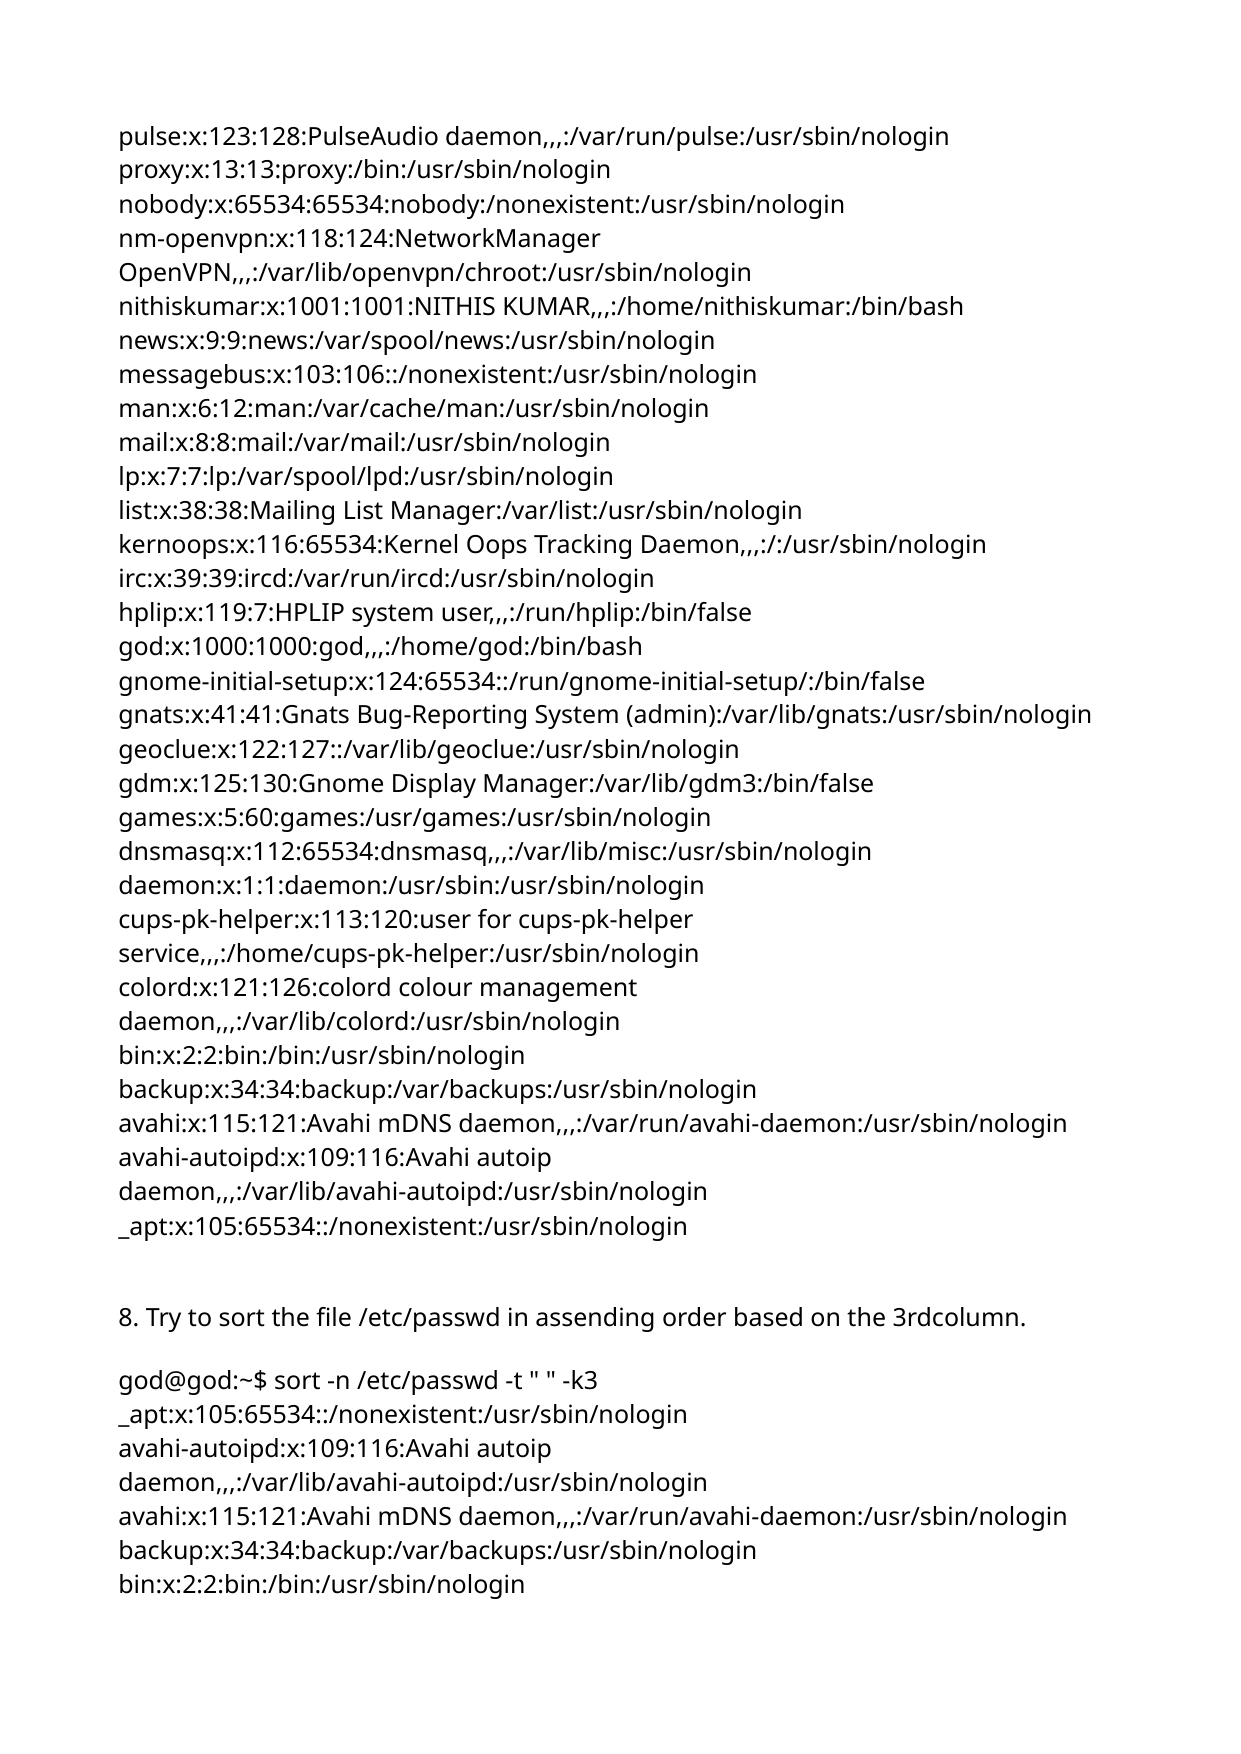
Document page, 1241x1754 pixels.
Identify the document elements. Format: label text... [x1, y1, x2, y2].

text dnsmasq:x:112:65534:dnsmasq,,,:/var/lib/misc:/usr/sbin/nologin [118, 833, 1122, 867]
text backup:x:34:34:backup:/var/backups:/usr/sbin/nologin [118, 1533, 1122, 1567]
text backup:x:34:34:backup:/var/backups:/usr/sbin/nologin [118, 1072, 1122, 1106]
text proxy:x:13:13:proxy:/bin:/usr/sbin/nologin [118, 152, 1122, 186]
text cups-pk-helper:x:113:120:user for cups-pk-helper service,,,:/home/cups-pk-helper:/usr/sbin/nologin [118, 902, 1122, 970]
text lp:x:7:7:lp:/var/spool/lpd:/usr/sbin/nologin [118, 459, 1122, 493]
text avahi:x:115:121:Avahi mDNS daemon,,,:/var/run/avahi-daemon:/usr/sbin/nologin [118, 1106, 1122, 1140]
text games:x:5:60:games:/usr/games:/usr/sbin/nologin [118, 799, 1122, 833]
text avahi:x:115:121:Avahi mDNS daemon,,,:/var/run/avahi-daemon:/usr/sbin/nologin [118, 1499, 1122, 1533]
text nobody:x:65534:65534:nobody:/nonexistent:/usr/sbin/nologin [118, 186, 1122, 220]
text nithiskumar:x:1001:1001:NITHIS KUMAR,,,:/home/nithiskumar:/bin/bash [118, 288, 1122, 322]
text bin:x:2:2:bin:/bin:/usr/sbin/nologin [118, 1567, 1122, 1601]
text kernoops:x:116:65534:Kernel Oops Tracking Daemon,,,:/:/usr/sbin/nologin [118, 527, 1122, 561]
text god@god:~$ sort -n /etc/passwd -t " " -k3 [118, 1362, 1122, 1397]
text mail:x:8:8:mail:/var/mail:/usr/sbin/nologin [118, 425, 1122, 459]
text man:x:6:12:man:/var/cache/man:/usr/sbin/nologin [118, 391, 1122, 425]
text 8. Try to sort the file /etc/passwd in assending order based on the 3rdcolumn. [118, 1300, 1122, 1334]
text list:x:38:38:Mailing List Manager:/var/list:/usr/sbin/nologin [118, 493, 1122, 527]
text hplip:x:119:7:HPLIP system user,,,:/run/hplip:/bin/false [118, 595, 1122, 629]
text nm-openvpn:x:118:124:NetworkManager OpenVPN,,,:/var/lib/openvpn/chroot:/usr/sbin/nologin [118, 220, 1122, 288]
text news:x:9:9:news:/var/spool/news:/usr/sbin/nologin [118, 322, 1122, 357]
text geoclue:x:122:127::/var/lib/geoclue:/usr/sbin/nologin [118, 731, 1122, 765]
text colord:x:121:126:colord colour management daemon,,,:/var/lib/colord:/usr/sbin/nologin [118, 970, 1122, 1038]
text _apt:x:105:65534::/nonexistent:/usr/sbin/nologin [118, 1208, 1122, 1242]
text bin:x:2:2:bin:/bin:/usr/sbin/nologin [118, 1038, 1122, 1072]
text god:x:1000:1000:god,,,:/home/god:/bin/bash [118, 629, 1122, 663]
text _apt:x:105:65534::/nonexistent:/usr/sbin/nologin [118, 1397, 1122, 1431]
text pulse:x:123:128:PulseAudio daemon,,,:/var/run/pulse:/usr/sbin/nologin [118, 118, 1122, 152]
text daemon:x:1:1:daemon:/usr/sbin:/usr/sbin/nologin [118, 867, 1122, 902]
text gdm:x:125:130:Gnome Display Manager:/var/lib/gdm3:/bin/false [118, 765, 1122, 799]
text irc:x:39:39:ircd:/var/run/ircd:/usr/sbin/nologin [118, 561, 1122, 595]
text gnats:x:41:41:Gnats Bug-Reporting System (admin):/var/lib/gnats:/usr/sbin/nologin [118, 697, 1122, 731]
text gnome-initial-setup:x:124:65534::/run/gnome-initial-setup/:/bin/false [118, 663, 1122, 697]
text messagebus:x:103:106::/nonexistent:/usr/sbin/nologin [118, 357, 1122, 391]
text avahi-autoipd:x:109:116:Avahi autoip daemon,,,:/var/lib/avahi-autoipd:/usr/sbin/nologin [118, 1140, 1122, 1208]
text avahi-autoipd:x:109:116:Avahi autoip daemon,,,:/var/lib/avahi-autoipd:/usr/sbin/nologin [118, 1431, 1122, 1499]
